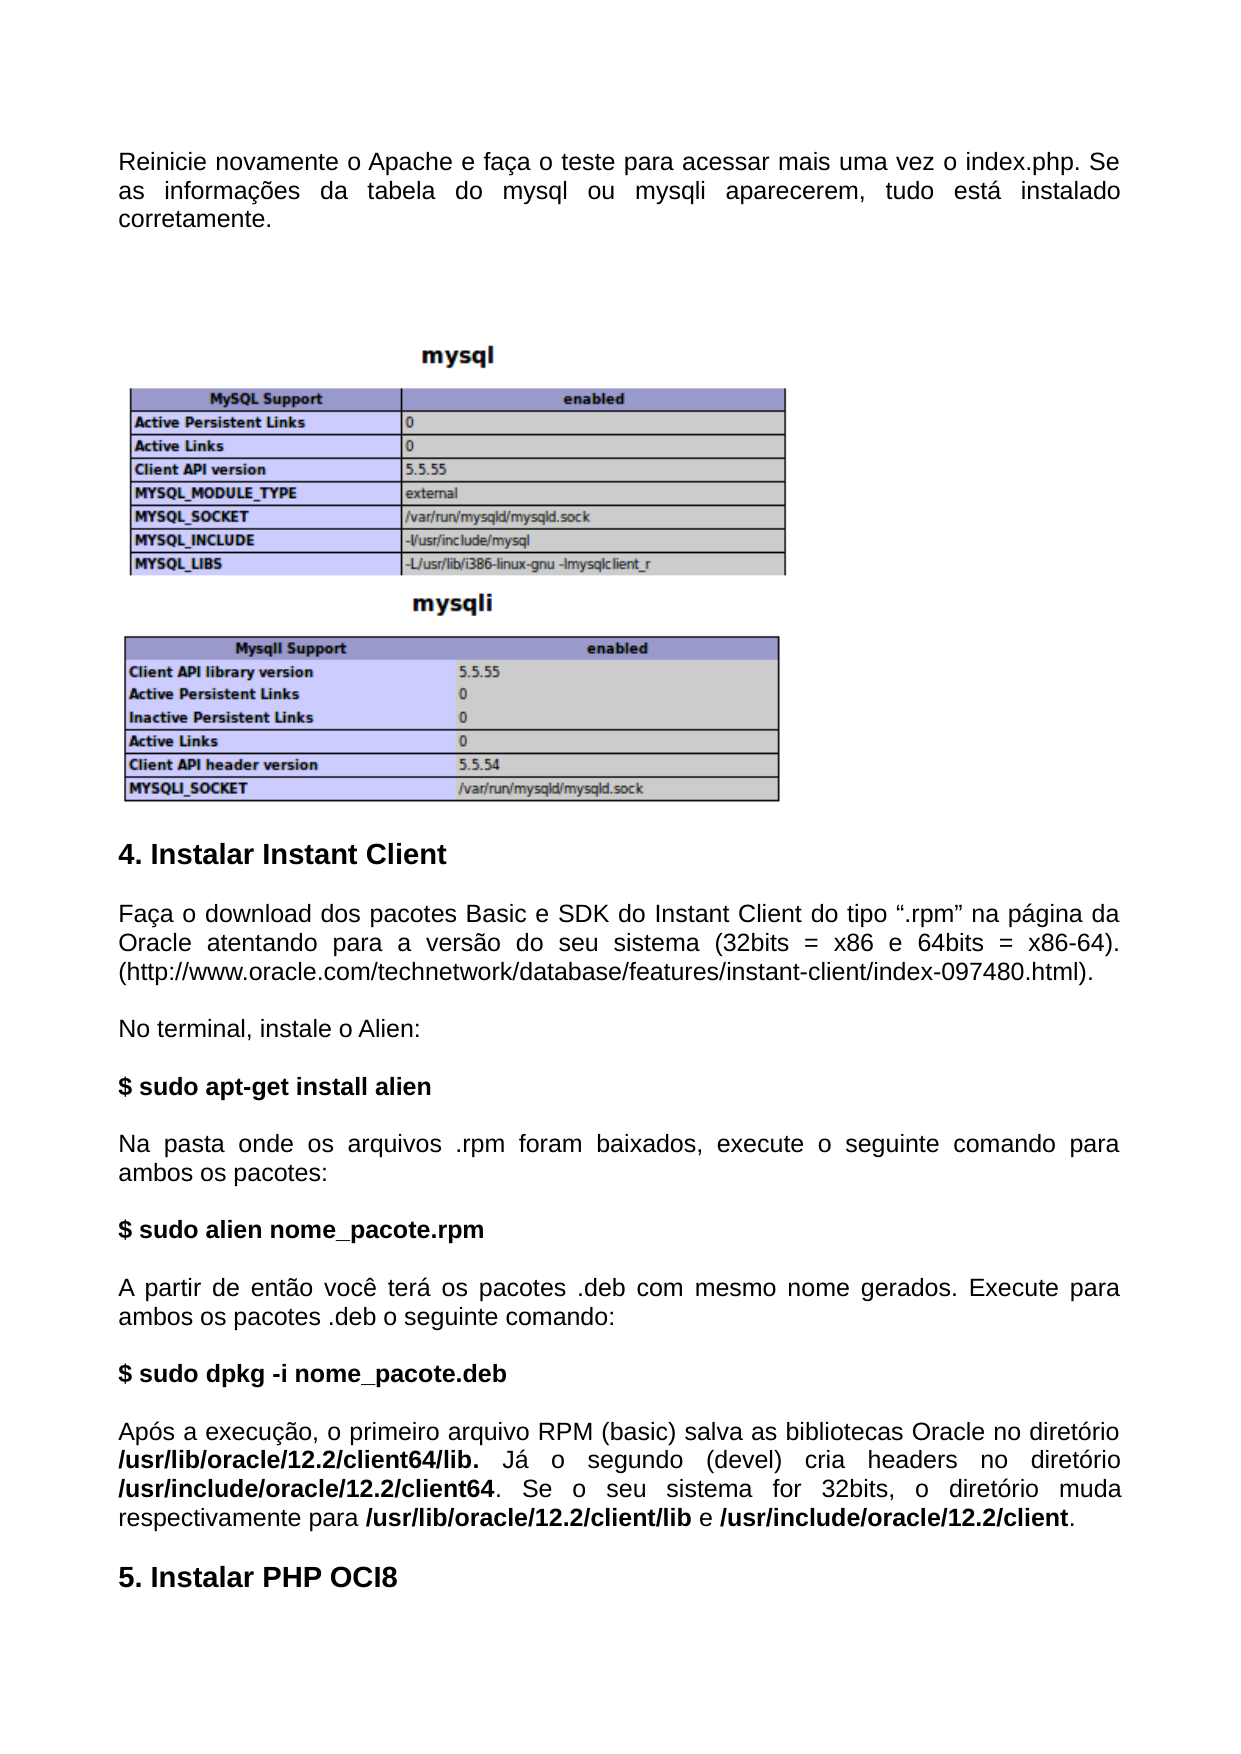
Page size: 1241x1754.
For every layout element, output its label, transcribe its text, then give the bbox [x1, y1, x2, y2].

picture [113, 343, 794, 808]
text $ sudo dpkg -i nome_pacote.deb [118, 1359, 1122, 1388]
text Na pasta onde os arquivos .rpm foram baixados, execute o seguinte comando para ambos os pacotes: [118, 1129, 1122, 1187]
text Reinicie novamente o Apache e faça o teste para acessar mais uma vez o index.php. Se as informações da tabela do mysql ou mysqli aparecerem, tudo está instalado corretamente. [118, 147, 1122, 233]
text $ sudo apt-get install alien [118, 1072, 1122, 1100]
text A partir de então você terá os pacotes .deb com mesmo nome gerados. Execute para ambos os pacotes .deb o seguinte comando: [118, 1273, 1122, 1330]
text 4. Instalar Instant Client [118, 837, 1122, 870]
text Faça o download dos pacotes Basic e SDK do Instant Client do tipo “.rpm” na página da Oracle atentando para a versão do seu sistema (32bits = x86 e 64bits = x86-64). (http://www.oracle.com/technetwork/database/features/instant-client/index-097480.html). [118, 899, 1122, 985]
text Após a execução, o primeiro arquivo RPM (basic) salva as bibliotecas Oracle no diretório /usr/lib/oracle/12.2/client64/lib. Já o segundo (devel) cria headers no diretório /usr/include/oracle/12.2/client64. Se o seu sistema for 32bits, o diretório muda respectivamente para /usr/lib/oracle/12.2/client/lib e /usr/include/oracle/12.2/client. [118, 1417, 1122, 1532]
text $ sudo alien nome_pacote.rpm [118, 1215, 1122, 1244]
text No terminal, instale o Alien: [118, 1014, 1122, 1043]
text 5. Instalar PHP OCI8 [118, 1560, 1122, 1593]
